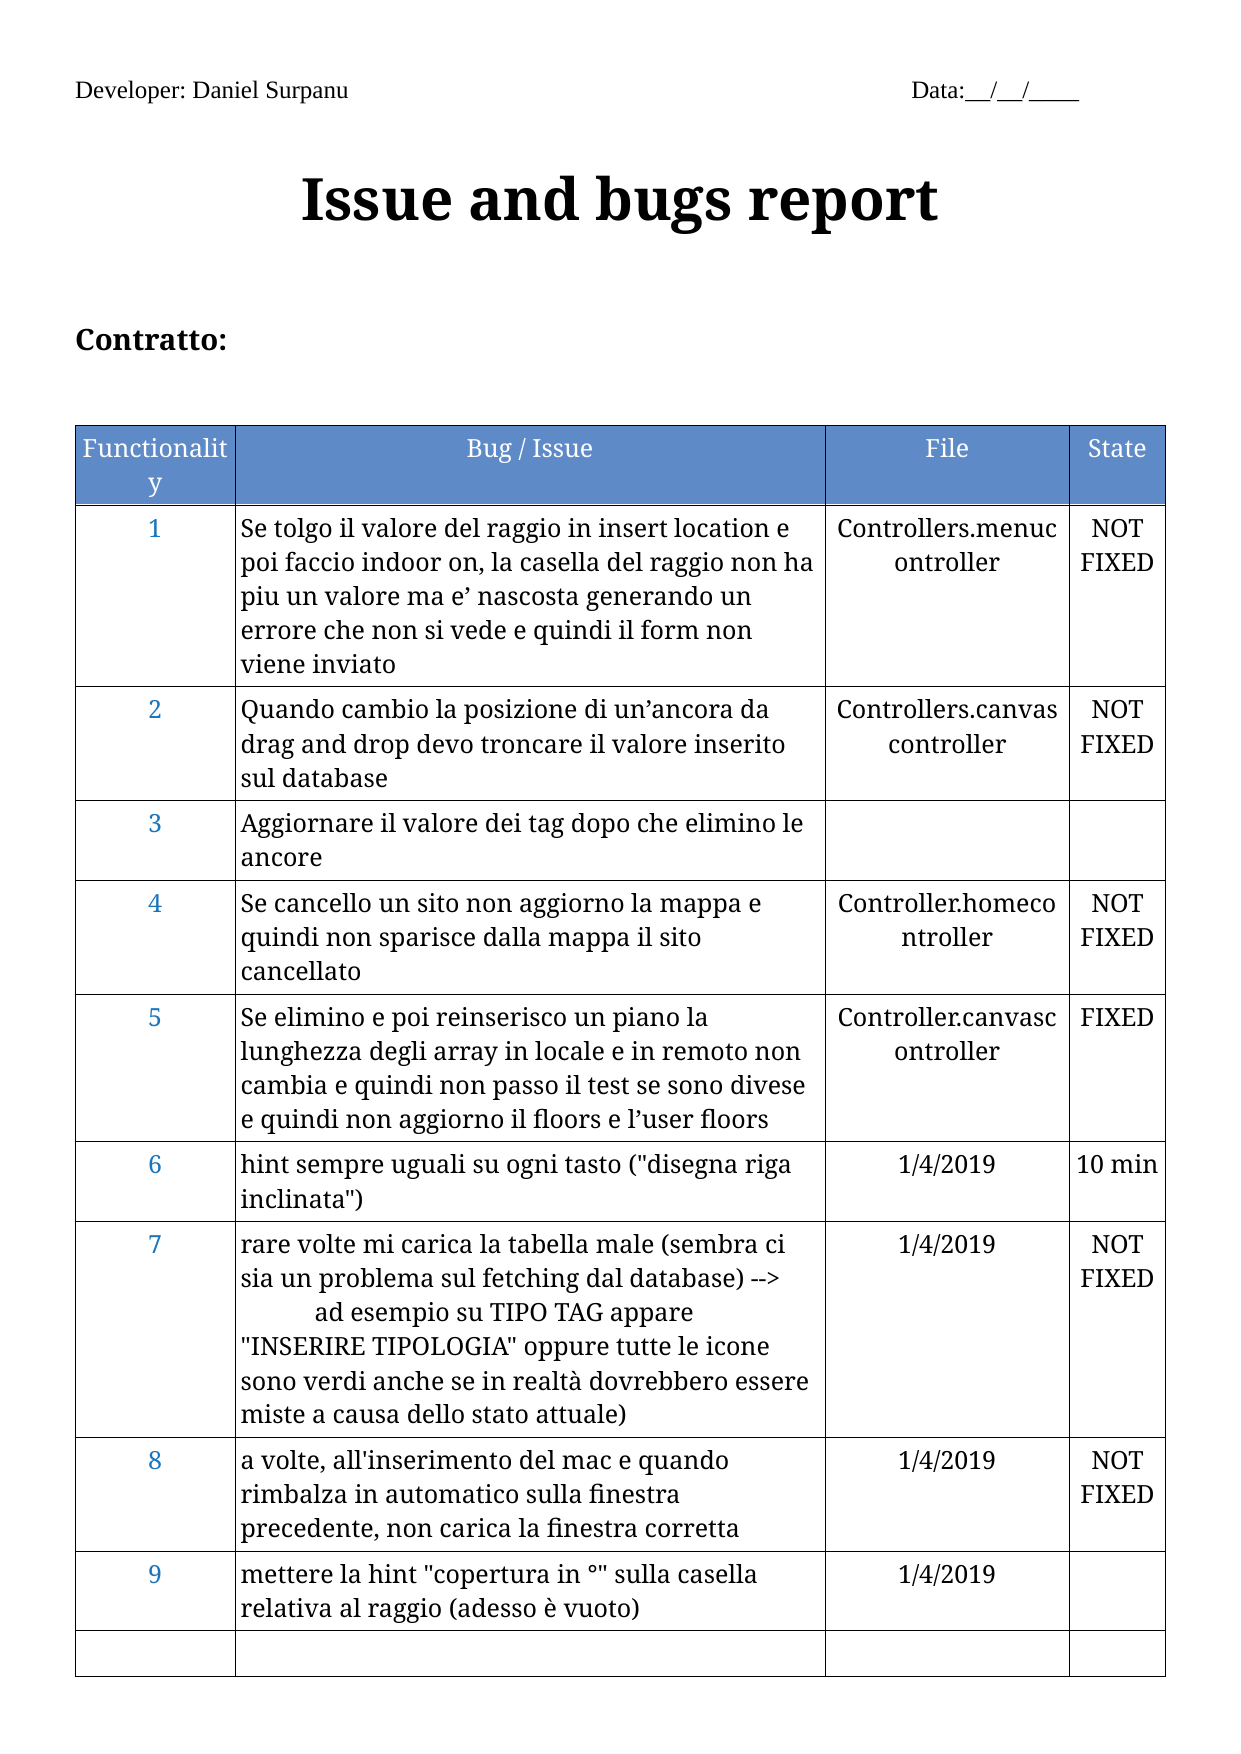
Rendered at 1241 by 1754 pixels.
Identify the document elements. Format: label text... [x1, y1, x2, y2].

table_cell 8 [76, 1438, 235, 1551]
table_cell Aggiornare il valore dei tag dopo che elimino le ancore [236, 801, 825, 880]
table_header State [1070, 426, 1165, 504]
table_header Functionality [76, 426, 235, 504]
table_cell 3 [76, 801, 235, 880]
table_cell 6 [76, 1142, 235, 1221]
table_cell 7 [76, 1222, 235, 1437]
table_cell 1/4/2019 [826, 1142, 1069, 1221]
table_cell Controllers.menucontroller [826, 506, 1069, 686]
table_cell 1/4/2019 [826, 1552, 1069, 1630]
table_cell Controllers.canvascontroller [826, 687, 1069, 800]
subtitle Contratto: [75, 318, 1166, 358]
table_header File [826, 426, 1069, 504]
table_cell mettere la hint "copertura in °" sulla casella relativa al raggio (adesso è vuoto) [236, 1552, 825, 1630]
table_cell Se tolgo il valore del raggio in insert location e poi faccio indoor on, la casella del raggio non ha piu un valore ma e’ nascosta generando un errore che non si vede e quindi il form non viene inviato [236, 506, 825, 686]
table_cell NOT FIXED [1070, 687, 1165, 800]
title Issue and bugs report [75, 158, 1166, 238]
table_cell [826, 801, 1069, 880]
table_cell Se elimino e poi reinserisco un piano la lunghezza degli array in locale e in remoto non cambia e quindi non passo il test se sono divese e quindi non aggiorno il floors e l’user floors [236, 995, 825, 1141]
table_cell NOT FIXED [1070, 1438, 1165, 1551]
table_cell [826, 1631, 1069, 1676]
table_cell [1070, 1552, 1165, 1630]
table_cell FIXED [1070, 995, 1165, 1141]
table_cell NOT FIXED [1070, 506, 1165, 686]
table_cell 4 [76, 881, 235, 993]
table_cell 1/4/2019 [826, 1438, 1069, 1551]
table_cell [236, 1631, 825, 1676]
table_cell 1 [76, 506, 235, 686]
table_cell [1070, 801, 1165, 880]
table_cell a volte, all'inserimento del mac e quando rimbalza in automatico sulla finestra precedente, non carica la finestra corretta [236, 1438, 825, 1551]
table_cell [1070, 1631, 1165, 1676]
table_cell rare volte mi carica la tabella male (sembra ci sia un problema sul fetching dal database) --> ad esempio su TIPO TAG appare "INSERIRE TIPOLOGIA" oppure tutte le icone sono verdi anche se in realtà dovrebbero essere miste a causa dello stato attuale) [236, 1222, 825, 1437]
table_cell 10 min [1070, 1142, 1165, 1221]
table_cell NOT FIXED [1070, 881, 1165, 993]
table_cell Controller.canvascontroller [826, 995, 1069, 1141]
table_cell NOT FIXED [1070, 1222, 1165, 1437]
table_cell 5 [76, 995, 235, 1141]
table_cell [76, 1631, 235, 1676]
table_cell hint sempre uguali su ogni tasto ("disegna riga inclinata") [236, 1142, 825, 1221]
table_header Bug / Issue [236, 426, 825, 504]
table_cell Se cancello un sito non aggiorno la mappa e quindi non sparisce dalla mappa il sito cancellato [236, 881, 825, 993]
table_cell Quando cambio la posizione di un’ancora da drag and drop devo troncare il valore inserito sul database [236, 687, 825, 800]
table_cell 1/4/2019 [826, 1222, 1069, 1437]
table_cell 9 [76, 1552, 235, 1630]
table_cell Controller.homecontroller [826, 881, 1069, 993]
table_cell 2 [76, 687, 235, 800]
